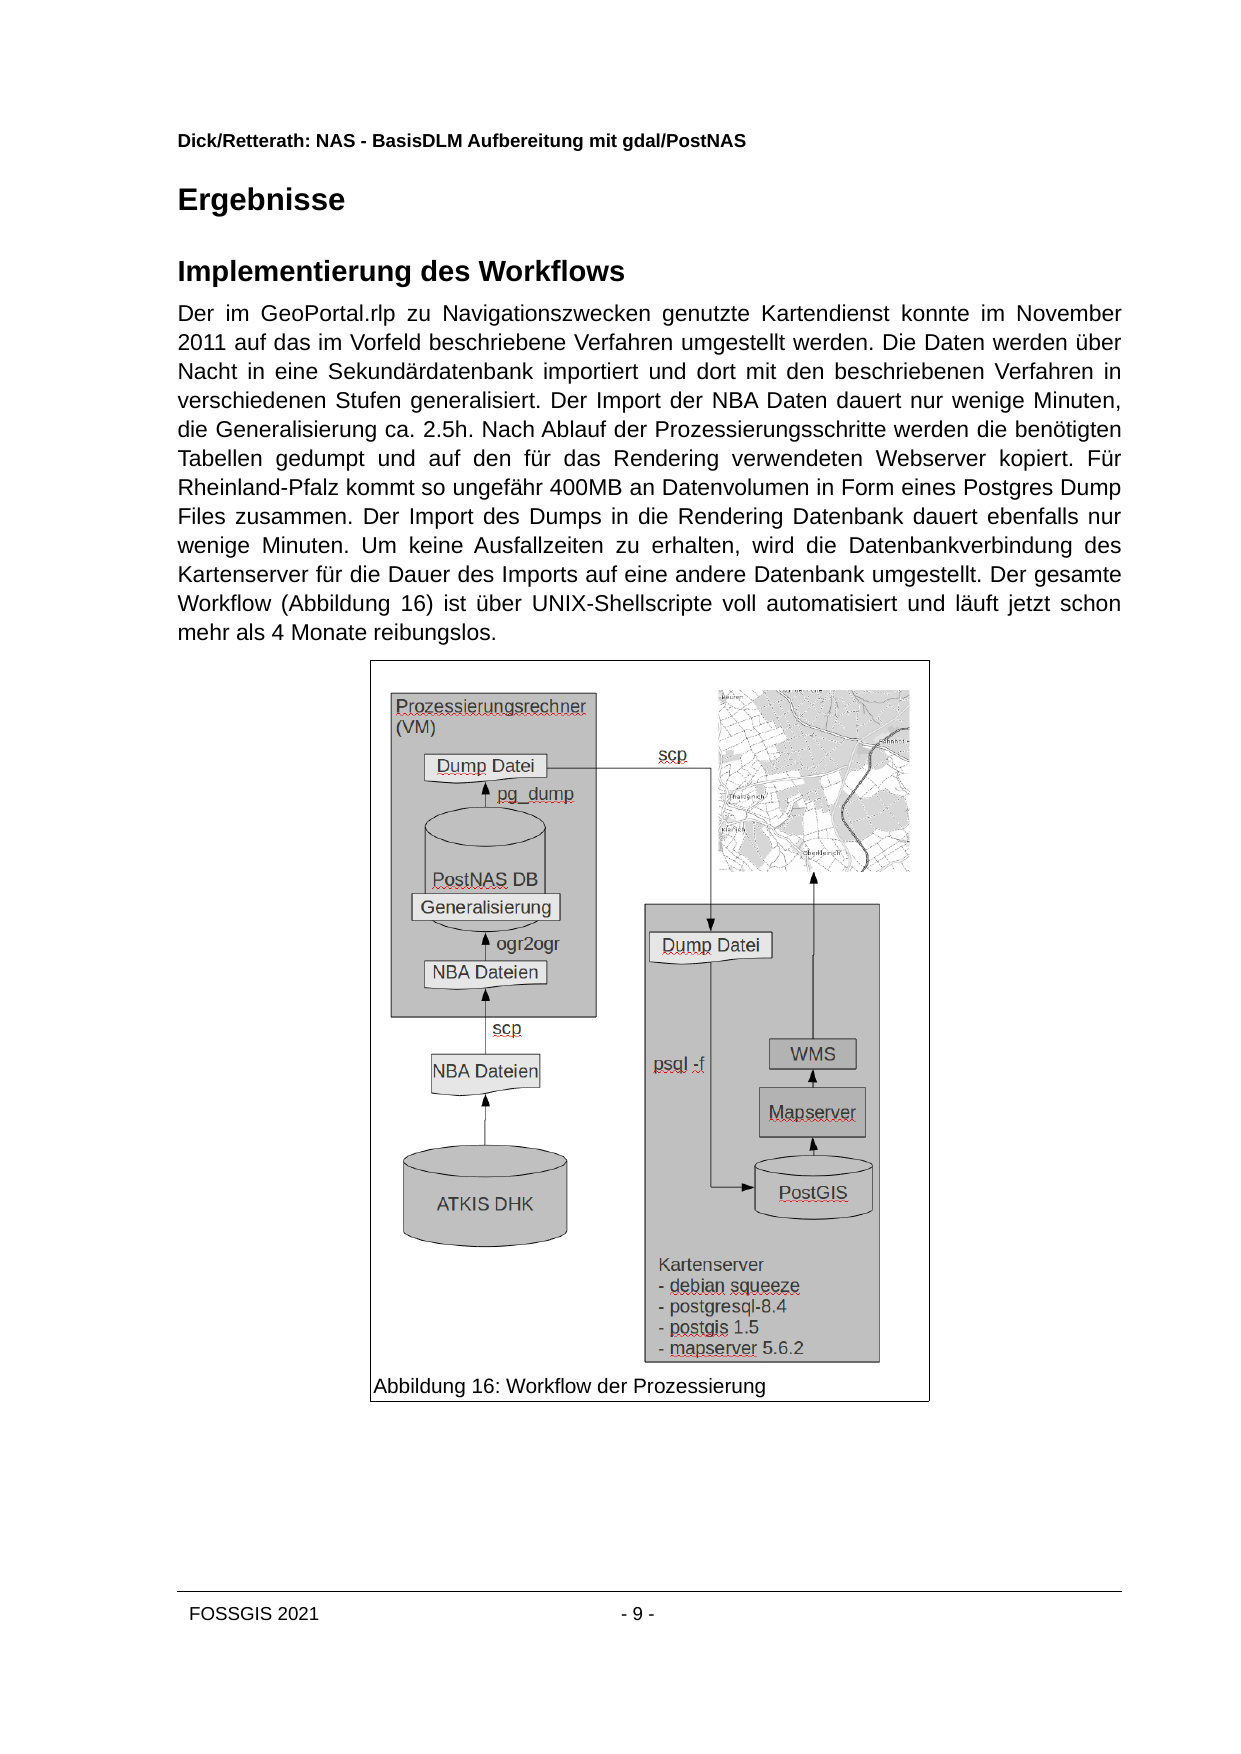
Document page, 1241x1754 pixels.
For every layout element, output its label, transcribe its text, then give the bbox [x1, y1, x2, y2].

subtitle Implementierung des Workflows [177, 254, 1122, 288]
picture [373, 676, 927, 1374]
subtitle Ergebnisse [177, 181, 1122, 217]
text Der im GeoPortal.rlp zu Navigationszwecken genutzte Kartendienst konnte im November 2011 auf das im Vorfeld beschriebene Verfahren umgestellt werden. Die Daten werden über Nacht in eine Sekundärdatenbank importiert und dort mit den beschriebenen Verfahren in verschiedenen Stufen generalisiert. Der Import der NBA Daten dauert nur wenige Minuten, die Generalisierung ca. 2.5h. Nach Ablauf der Prozessierungsschritte werden die benötigten Tabellen gedumpt und auf den für das Rendering verwendeten Webserver kopiert. Für Rheinland-Pfalz kommt so ungefähr 400MB an Datenvolumen in Form eines Postgres Dump Files zusammen. Der Import des Dumps in die Rendering Datenbank dauert ebenfalls nur wenige Minuten. Um keine Ausfallzeiten zu erhalten, wird die Datenbankverbindung des Kartenserver für die Dauer des Imports auf eine andere Datenbank umgestellt. Der gesamte Workflow (Abbildung 16) ist über UNIX-Shellscripte voll automatisiert und läuft jetzt schon mehr als 4 Monate reibungslos. [177, 300, 1122, 645]
text Abbildung 16: Workflow der Prozessierung [373, 1374, 926, 1398]
